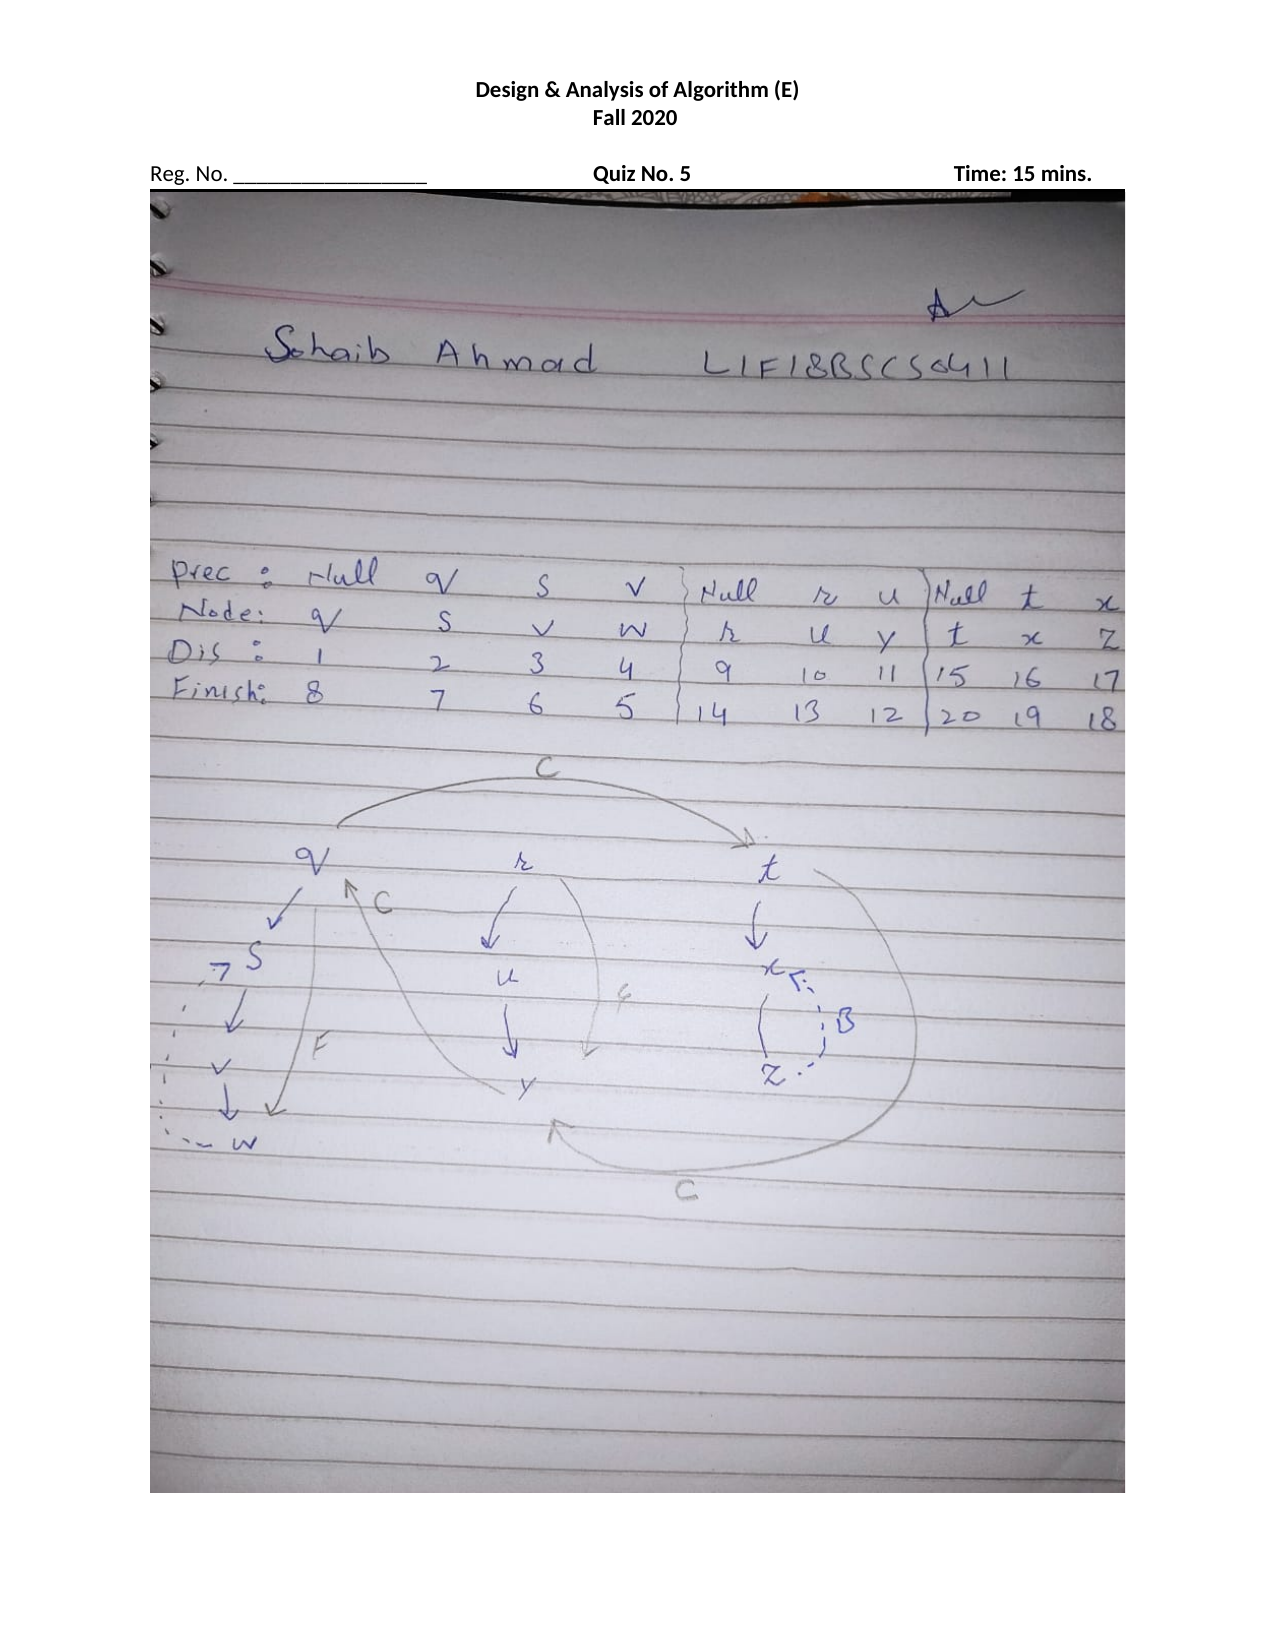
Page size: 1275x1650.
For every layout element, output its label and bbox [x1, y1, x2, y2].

picture [150, 192, 1125, 1493]
